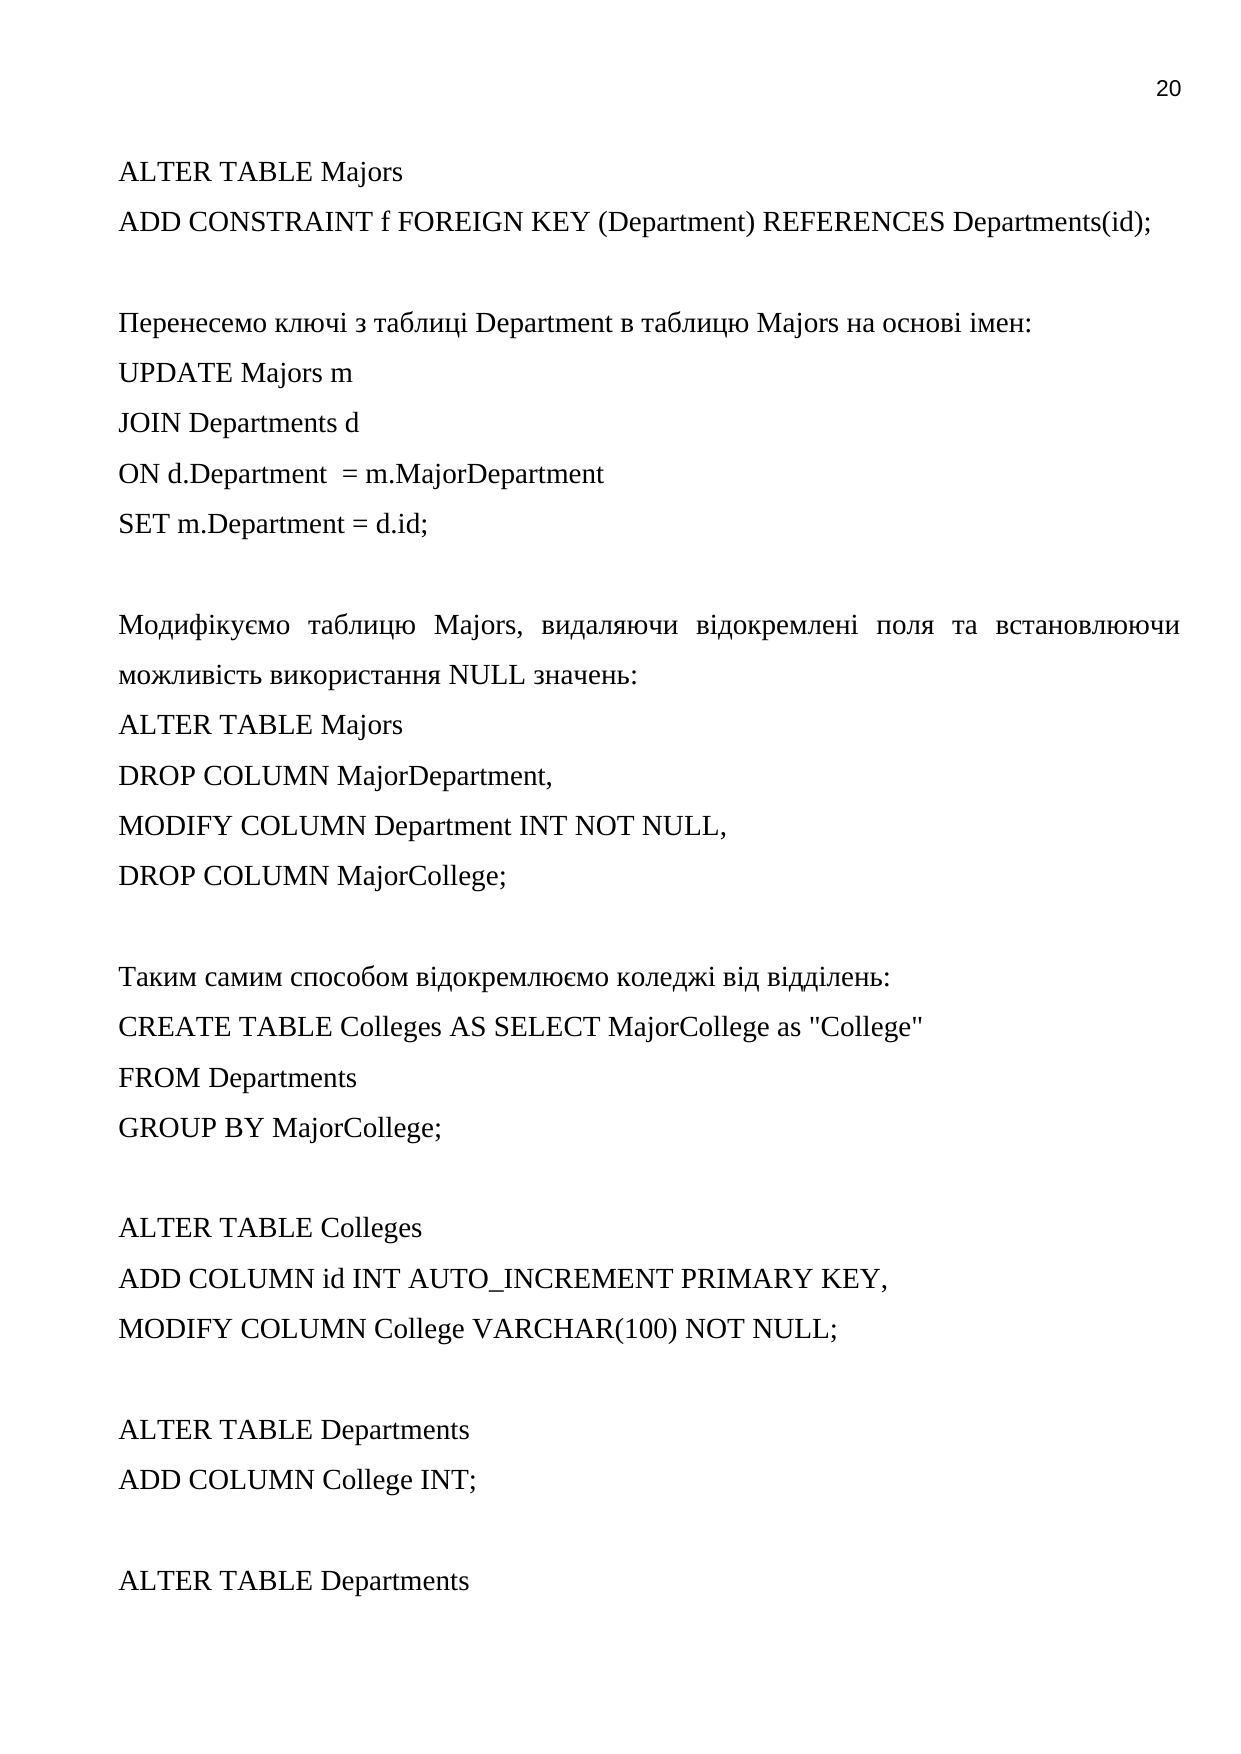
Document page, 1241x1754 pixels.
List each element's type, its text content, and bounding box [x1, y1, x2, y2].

text ADD COLUMN id INT AUTO_INCREMENT PRIMARY KEY, [118, 1261, 1181, 1294]
text FROM Departments [118, 1060, 1181, 1093]
text GROUP BY MajorCollege; [118, 1110, 1181, 1143]
text JOIN Departments d [118, 406, 1181, 439]
text SET m.Department = d.id; [118, 506, 1181, 540]
text ADD COLUMN College INT; [118, 1462, 1181, 1496]
text ALTER TABLE Departments [118, 1412, 1181, 1445]
text MODIFY COLUMN Department INT NOT NULL, [118, 808, 1181, 842]
text ON d.Department = m.MajorDepartment [118, 456, 1181, 489]
text Модифікуємо таблицю Majors, видаляючи відокремлені поля та встановлюючи можливість використання NULL значень: [118, 607, 1181, 691]
text DROP COLUMN MajorDepartment, [118, 758, 1181, 791]
text ALTER TABLE Majors [118, 707, 1181, 741]
text DROP COLUMN MajorCollege; [118, 858, 1181, 892]
text ALTER TABLE Departments [118, 1563, 1181, 1596]
text ADD CONSTRAINT f FOREIGN KEY (Department) REFERENCES Departments(id); [118, 204, 1181, 238]
text Таким самим способом відокремлюємо коледжі від відділень: [118, 959, 1181, 993]
text Перенесемо ключі з таблиці Department в таблицю Majors на основі імен: [118, 305, 1181, 338]
text UPDATE Majors m [118, 355, 1181, 389]
text ALTER TABLE Majors [118, 154, 1181, 188]
text CREATE TABLE Colleges AS SELECT MajorCollege as "College" [118, 1009, 1181, 1043]
text ALTER TABLE Colleges [118, 1211, 1181, 1244]
text MODIFY COLUMN College VARCHAR(100) NOT NULL; [118, 1311, 1181, 1345]
